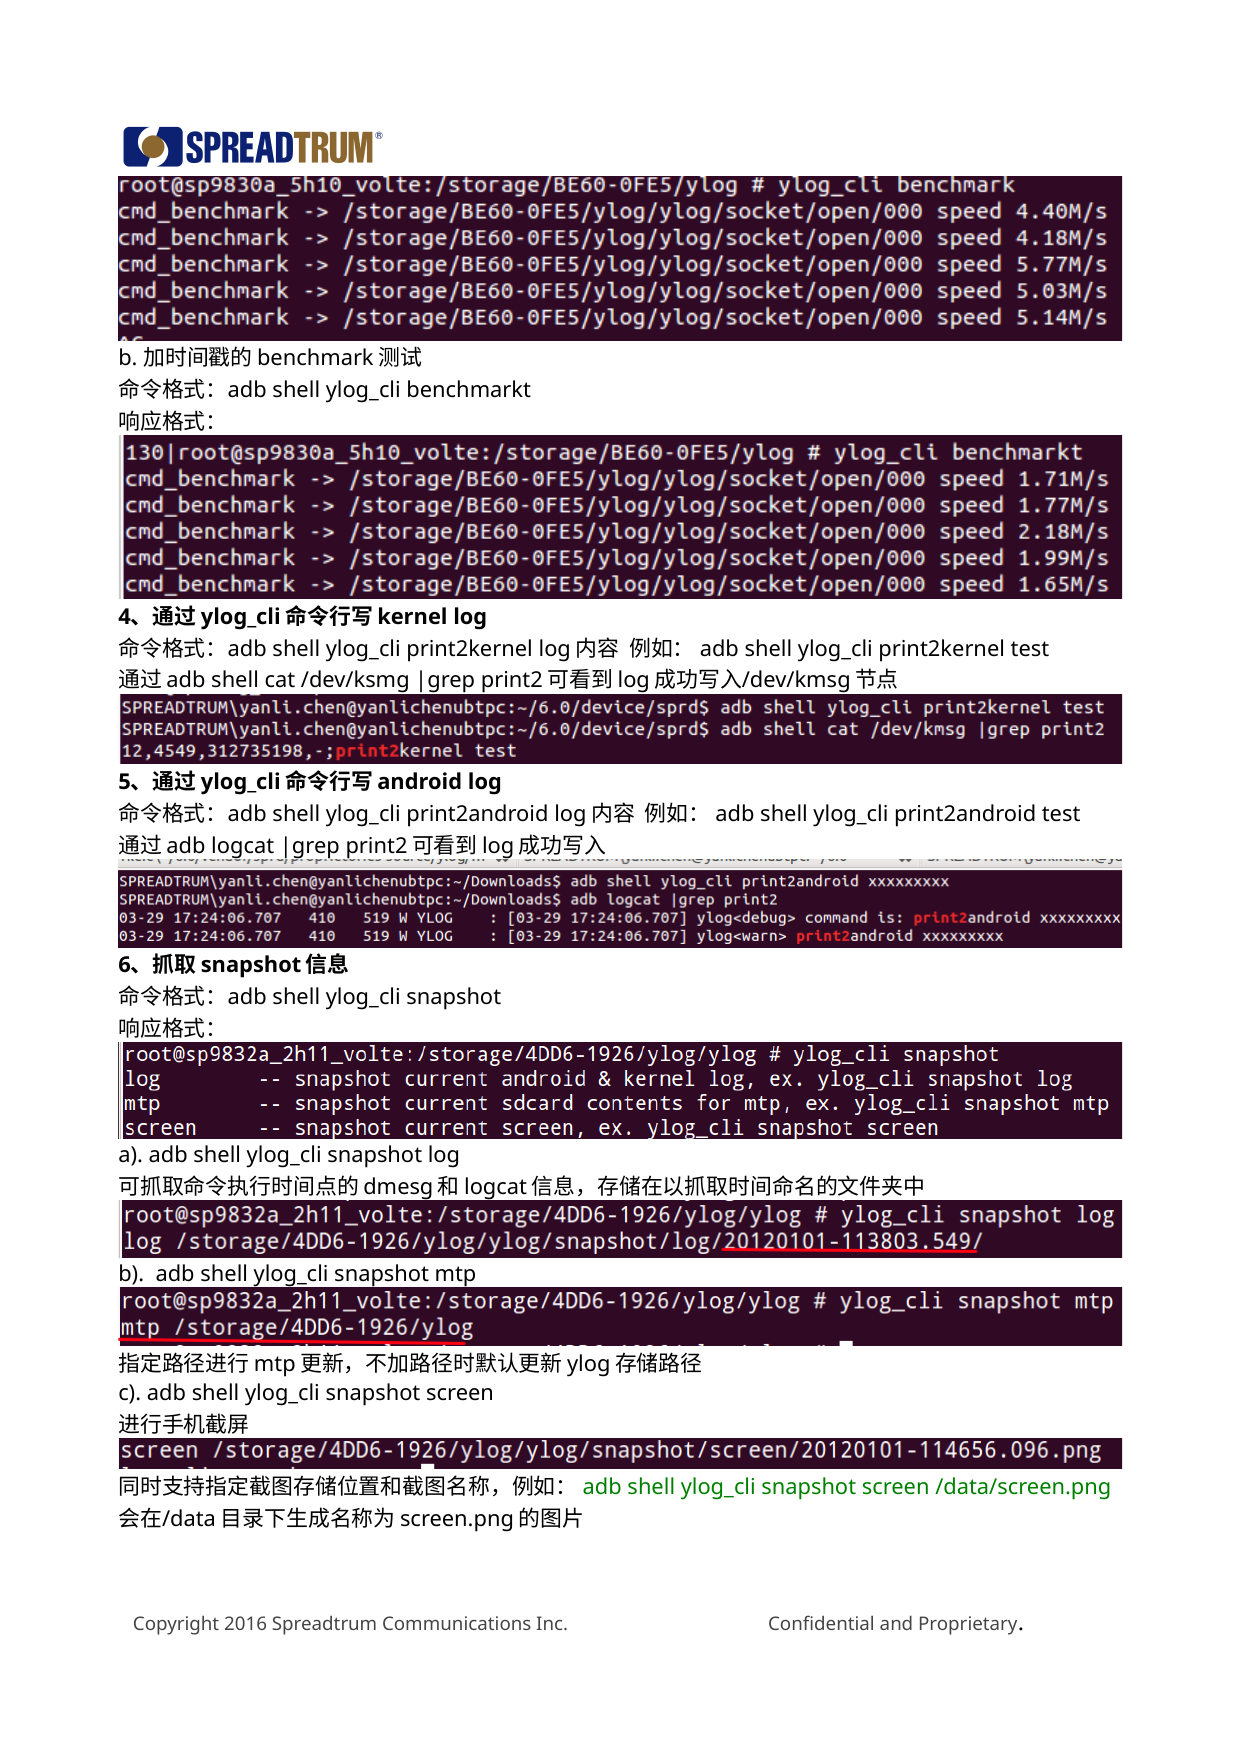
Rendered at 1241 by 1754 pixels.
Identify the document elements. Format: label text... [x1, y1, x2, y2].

text b). adb shell ylog_cli snapshot mtp [118, 1258, 1122, 1287]
text 进行手机截屏 [118, 1407, 1122, 1438]
picture [120, 123, 386, 168]
text 通过adb shell cat /dev/ksmg |grep print2可看到log成功写入/dev/kmsg节点 [118, 662, 1122, 694]
picture [118, 176, 1123, 341]
text a). adb shell ylog_cli snapshot log [118, 1139, 1122, 1169]
picture [118, 859, 1123, 948]
text 命令格式：adb shell ylog_cli print2android log内容 例如： adb shell ylog_cli print2android test [118, 796, 1122, 828]
picture [118, 1287, 1123, 1346]
text 响应格式： [118, 404, 1122, 435]
text 4、通过ylog_cli命令行写kernel log [118, 599, 1122, 631]
text 5、通过ylog_cli命令行写android log [118, 764, 1122, 796]
picture [118, 1200, 1123, 1258]
picture [118, 694, 1123, 764]
text 6、抓取snapshot信息 [118, 948, 1122, 979]
text 指定路径进行mtp更新，不加路径时默认更新ylog存储路径 [118, 1346, 1122, 1377]
text 通过adb logcat |grep print2可看到log成功写入 [118, 828, 1122, 859]
picture [118, 1042, 1123, 1139]
picture [118, 435, 1123, 599]
picture [118, 1438, 1123, 1469]
text 响应格式： [118, 1011, 1122, 1042]
text 命令格式：adb shell ylog_cli snapshot [118, 979, 1122, 1011]
text c). adb shell ylog_cli snapshot screen [118, 1377, 1122, 1407]
text b. 加时间戳的benchmark测试 [118, 341, 1122, 372]
text 会在/data目录下生成名称为screen.png的图片 [118, 1501, 1122, 1532]
text 可抓取命令执行时间点的dmesg和logcat信息，存储在以抓取时间命名的文件夹中 [118, 1169, 1122, 1200]
text 命令格式：adb shell ylog_cli benchmarkt [118, 372, 1122, 404]
text 同时支持指定截图存储位置和截图名称，例如： adb shell ylog_cli snapshot screen /data/screen.png [118, 1469, 1122, 1501]
text 命令格式：adb shell ylog_cli print2kernel log内容 例如： adb shell ylog_cli print2kernel test [118, 631, 1122, 662]
